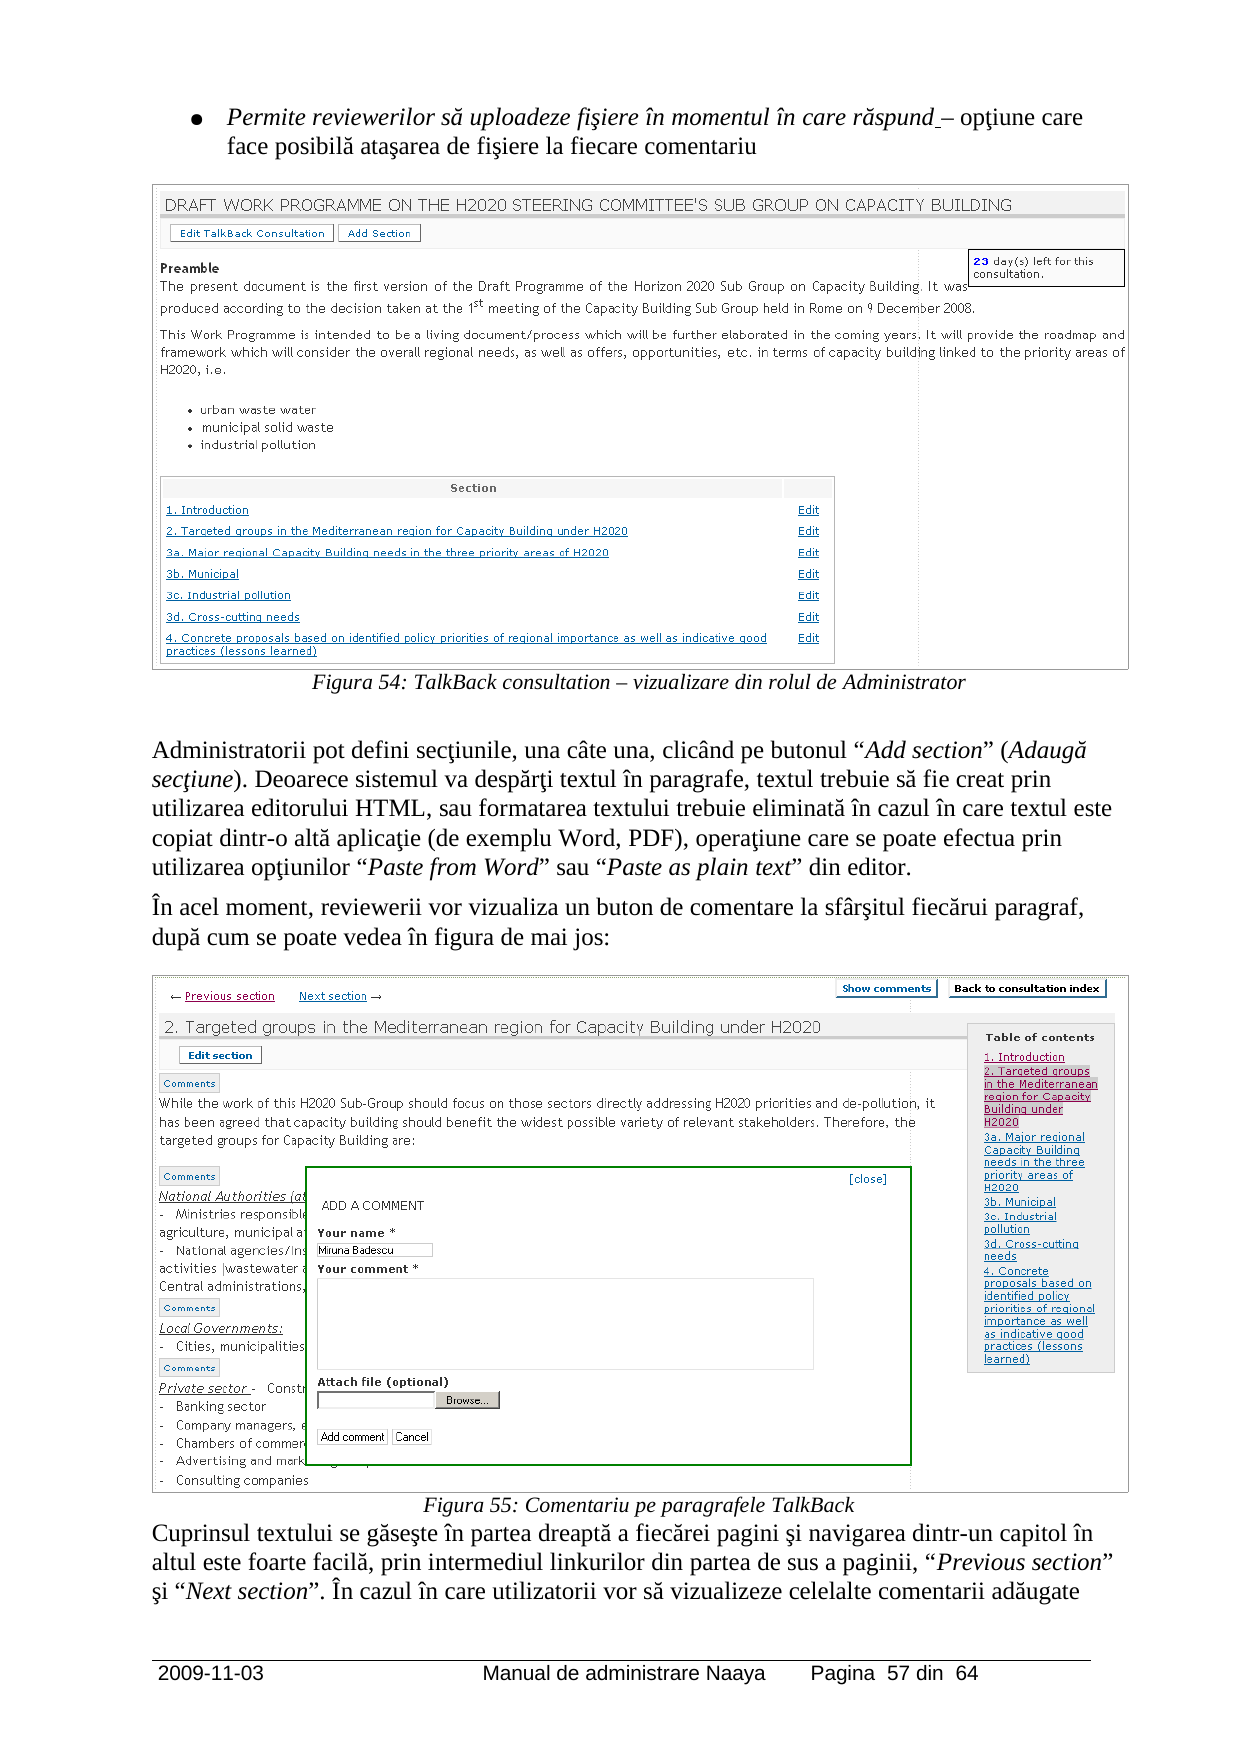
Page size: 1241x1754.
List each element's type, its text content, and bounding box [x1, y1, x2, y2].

picture [155, 187, 1126, 666]
picture [155, 977, 1126, 1490]
text [152, 962, 1128, 975]
text În acel moment, reviewerii vor vizualiza un buton de comentare la sfârşitul fiecărui paragraf, după cum se poate vedea în figura de mai jos: [152, 892, 1128, 950]
list Permite reviewerilor să uploadeze fişiere în momentul în care răspund – opţiune care face posibilă ataşarea de fişiere la fiecare comentariu [189, 102, 1128, 160]
text Cuprinsul textului se găseşte în partea dreaptă a fiecărei pagini şi navigarea dintr-un capitol în altul este foarte facilă, prin intermediul linkurilor din partea de sus a paginii, “Previous section” şi “Next section”. În cazul în care utilizatorii vor să vizualizeze celelalte comentarii adăugate [152, 1518, 1128, 1605]
text Figura 55: Comentariu pe paragrafele TalkBack [152, 1493, 1128, 1518]
text Figura 54: TalkBack consultation – vizualizare din rolul de Administrator [152, 670, 1128, 694]
text Administratorii pot defini secţiunile, una câte una, clicând pe butonul “Add section” (Adaugă secţiune). Deoarece sistemul va despărţi textul în paragrafe, textul trebuie să fie creat prin utilizarea editorului HTML, sau formatarea textului trebuie eliminată în cazul în care textul este copiat dintr-o altă aplicaţie (de exemplu Word, PDF), operaţiune care se poate efectua prin utilizarea opţiunilor “Paste from Word” sau “Paste as plain text” din editor. [152, 735, 1128, 881]
text [153, 185, 1128, 669]
